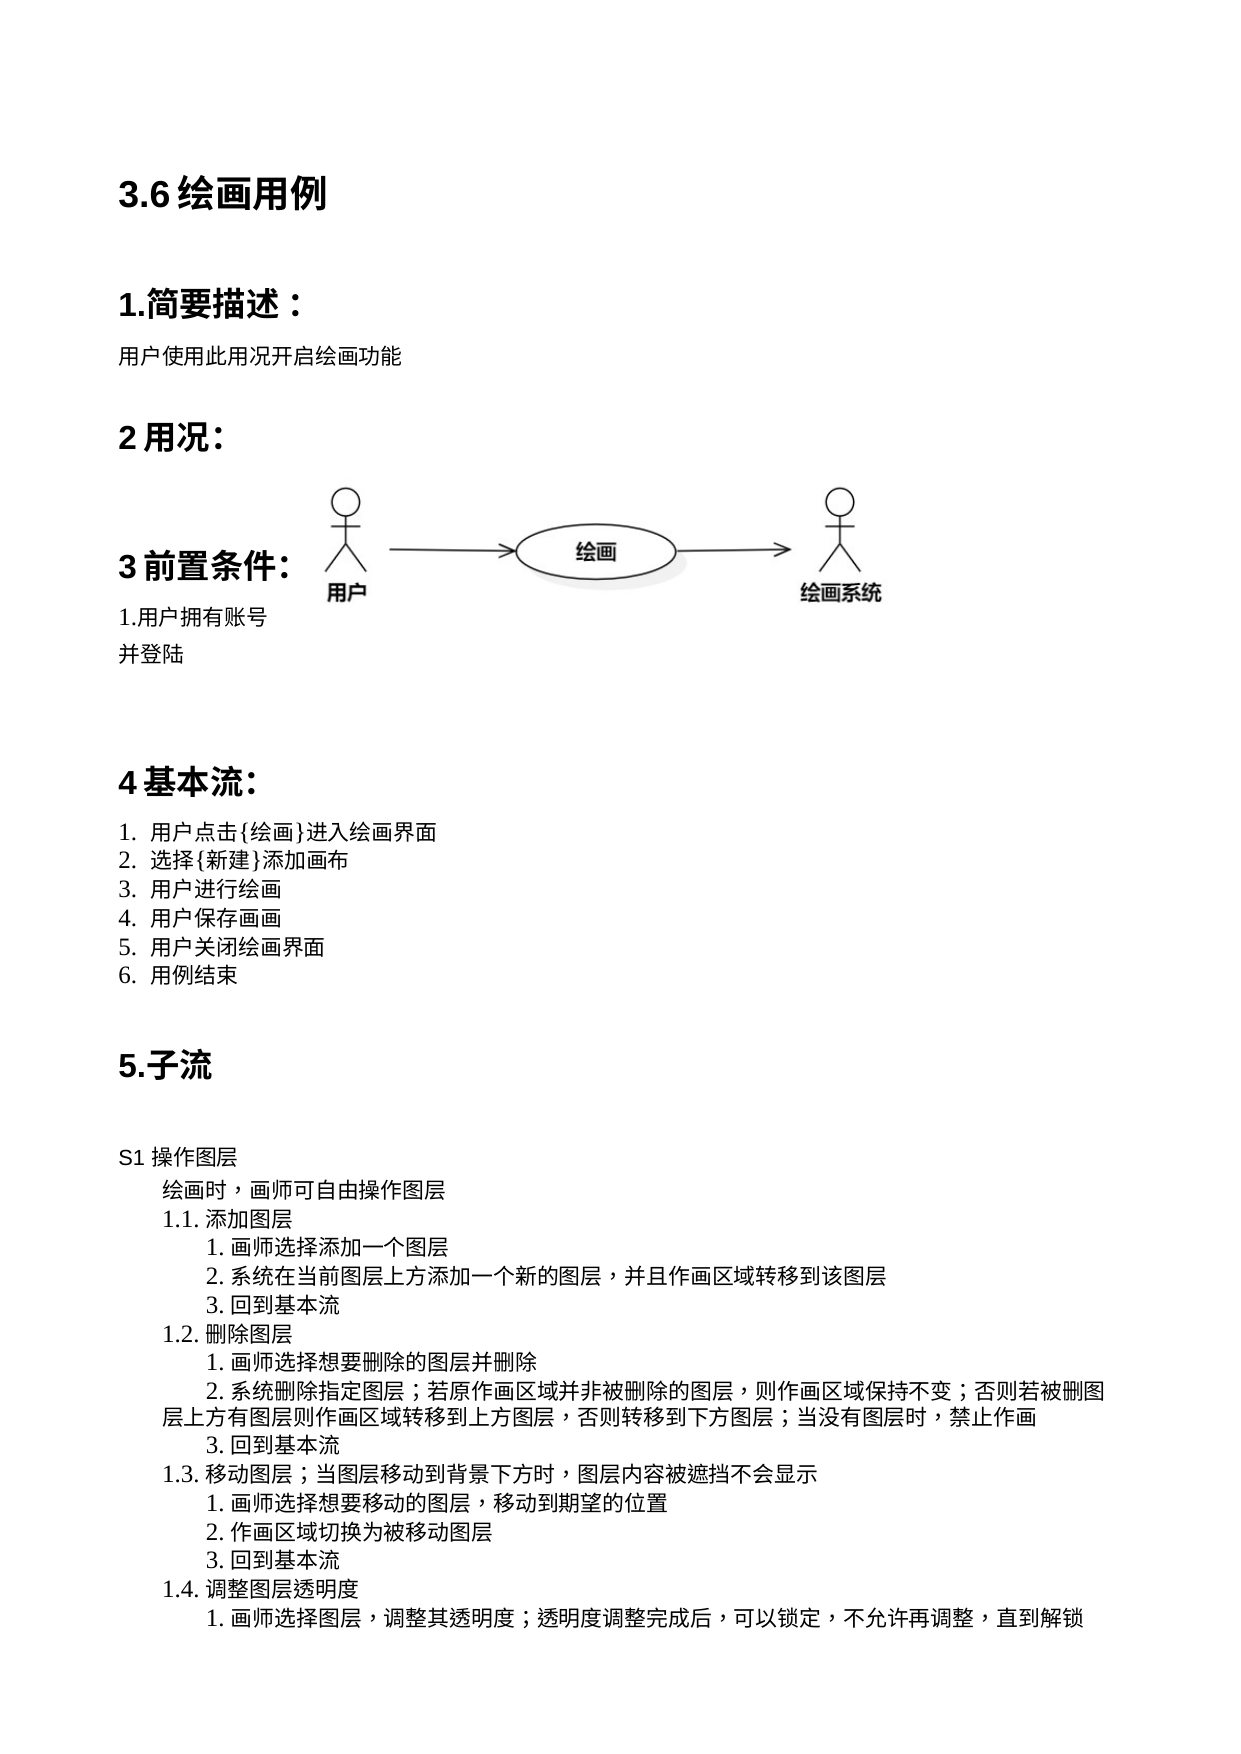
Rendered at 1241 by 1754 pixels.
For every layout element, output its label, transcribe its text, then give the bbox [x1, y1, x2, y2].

list 回到基本流 [162, 1290, 1122, 1319]
list 用户保存画画 [118, 903, 1122, 932]
text 绘画时，画师可自由操作图层 [118, 1178, 1122, 1204]
list 用户点击{绘画}进入绘画界面 [118, 817, 1122, 846]
list 用户关闭绘画界面 [118, 932, 1122, 961]
text 用户使用此用况开启绘画功能 [118, 339, 1122, 370]
list 回到基本流 [162, 1545, 1122, 1574]
subtitle 5.子流 [118, 1039, 1122, 1087]
list 用例结束 [118, 961, 1122, 989]
list 画师选择想要移动的图层，移动到期望的位置 [162, 1488, 1122, 1517]
subtitle 3前置条件： [952, 540, 1122, 588]
subtitle 1.简要描述 ： [118, 278, 1122, 326]
list 选择{新建}添加画布 [118, 846, 1122, 874]
list 画师选择图层，调整其透明度；透明度调整完成后，可以锁定，不允许再调整，直到解锁 [162, 1603, 1122, 1632]
subtitle 3.6绘画用例 [118, 172, 1122, 216]
subtitle 2用况： [118, 411, 1122, 459]
list 回到基本流 [162, 1430, 1122, 1459]
picture [288, 471, 952, 675]
list 删除图层 [118, 1319, 1122, 1347]
list 系统删除指定图层；若原作画区域并非被删除的图层，则作画区域保持不变；否则若被删图层上方有图层则作画区域转移到上方图层，否则转移到下方图层；当没有图层时，禁止作画 [162, 1376, 1122, 1430]
list 调整图层透明度 [118, 1574, 1122, 1603]
text [952, 600, 1122, 668]
list 画师选择想要删除的图层并删除 [162, 1347, 1122, 1376]
list 画师选择添加一个图层 [162, 1232, 1122, 1261]
list 移动图层；当图层移动到背景下方时，图层内容被遮挡不会显示 [118, 1459, 1122, 1488]
list 系统在当前图层上方添加一个新的图层，并且作画区域转移到该图层 [162, 1261, 1122, 1290]
subtitle S1 操作图层 [118, 1140, 1122, 1172]
subtitle 4基本流： [118, 756, 1122, 804]
list 用户进行绘画 [118, 874, 1122, 903]
subtitle 3前置条件： [118, 540, 288, 588]
list 作画区域切换为被移动图层 [162, 1517, 1122, 1545]
list 添加图层 [118, 1204, 1122, 1232]
text 1.用户拥有账号并登陆 [118, 600, 288, 668]
